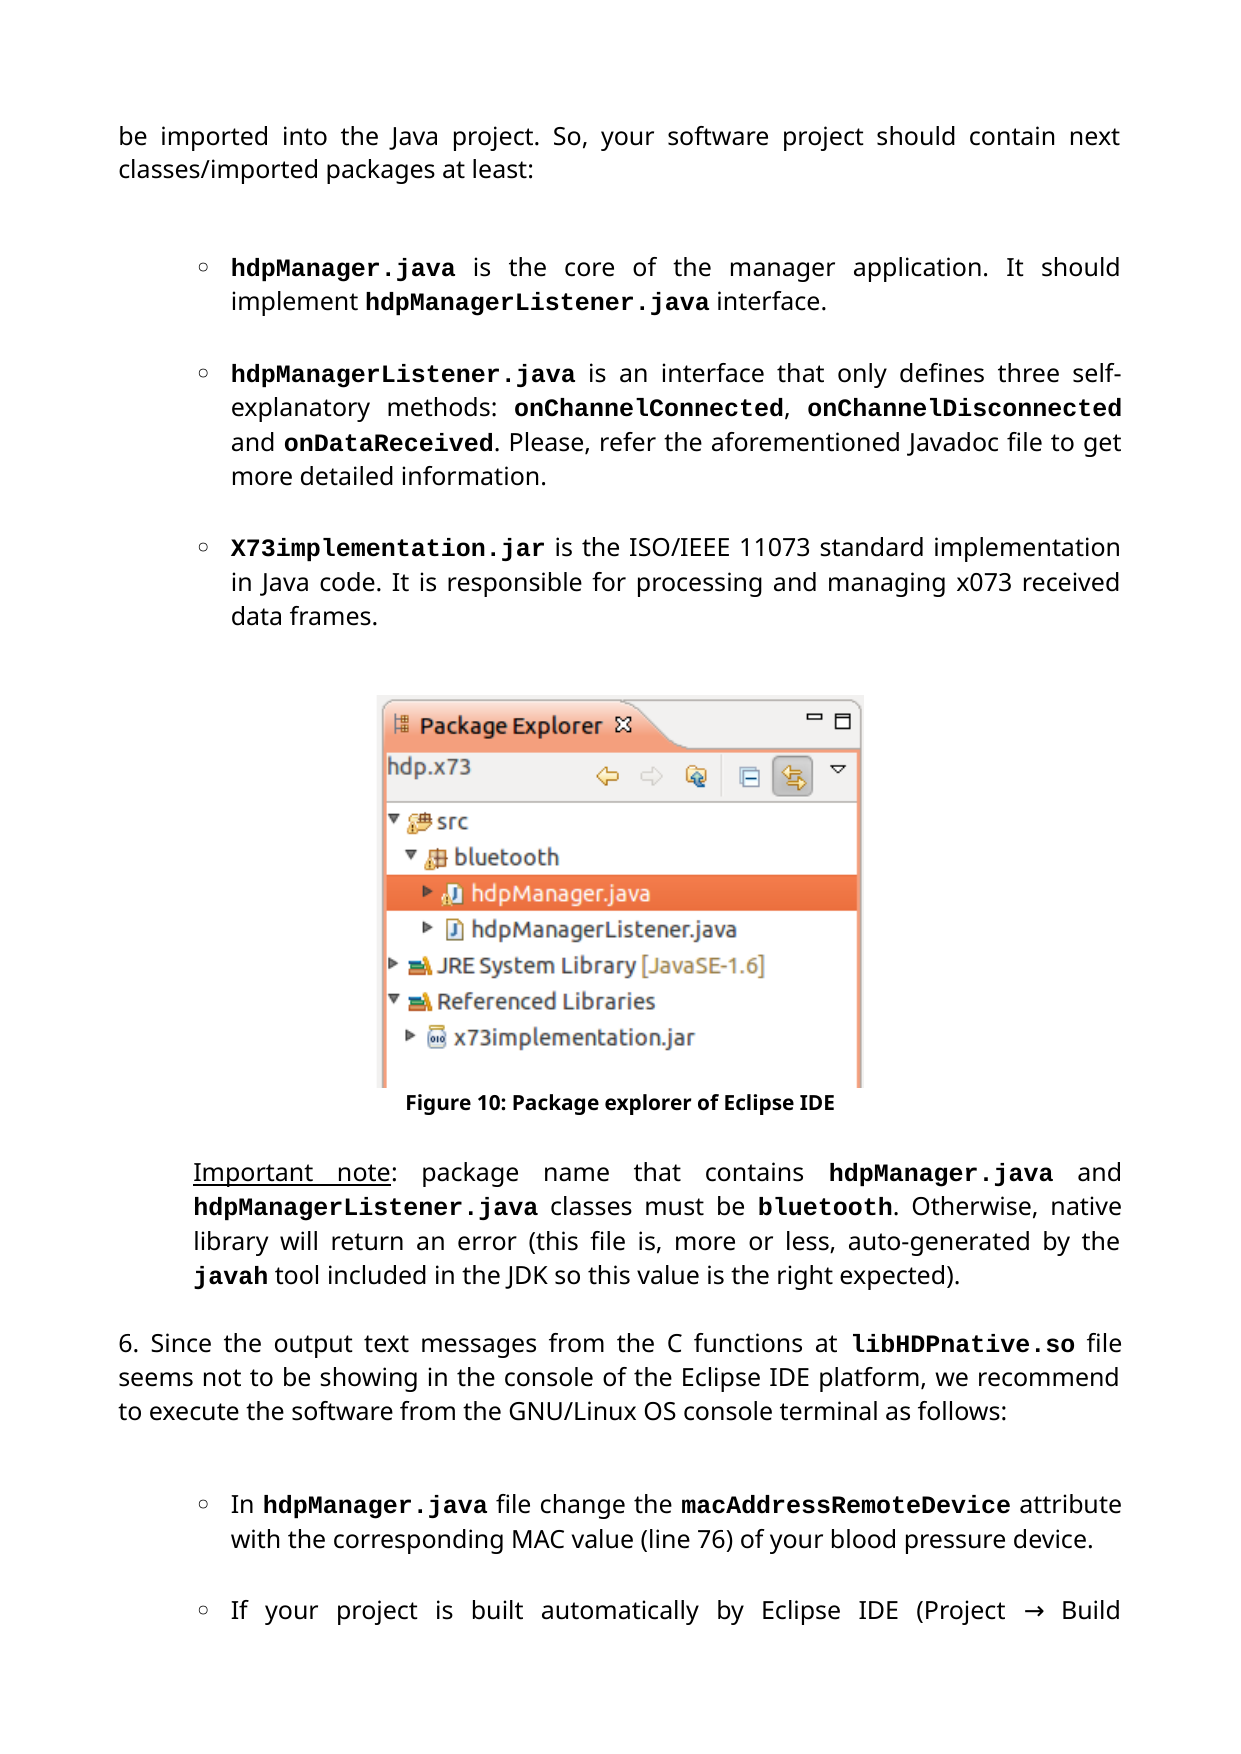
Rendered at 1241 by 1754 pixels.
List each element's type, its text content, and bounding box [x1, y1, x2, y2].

subtitle be imported into the Java project. So, your software project should contain next classes/imported packages at least: [118, 118, 1122, 186]
subtitle hdpManagerListener.java is an interface that only defines three self- explanatory methods: onChannelConnected, onChannelDisconnected and onDataReceived. Please, refer the aforementioned Javadoc file to get more detailed information. [193, 356, 1122, 492]
subtitle hdpManager.java is the core of the manager application. It should implement hdpManagerListener.java interface. [193, 249, 1122, 318]
subtitle X73implementation.jar is the ISO/IEEE 11073 standard implementation in Java code. It is responsible for processing and managing x073 received data frames. [193, 530, 1122, 632]
subtitle 6. Since the output text messages from the C functions at libHDPnative.so file seems not to be showing in the console of the Eclipse IDE platform, we recommend to execute the software from the GNU/Linux OS console terminal as follows: [118, 1326, 1122, 1428]
picture [376, 695, 864, 1088]
subtitle Important note: package name that contains hdpManager.java and hdpManagerListener.java classes must be bluetooth. Otherwise, native library will return an error (this file is, more or less, auto-generated by the javah tool included in the JDK so this value is the right expected). [156, 1155, 1122, 1292]
subtitle If your project is built automatically by Eclipse IDE (Project → Build [193, 1593, 1122, 1627]
subtitle Figure 10: Package explorer of Eclipse IDE [376, 1088, 864, 1116]
subtitle In hdpManager.java file change the macAddressRemoteDevice attribute with the corresponding MAC value (line 76) of your blood pressure device. [193, 1487, 1122, 1556]
